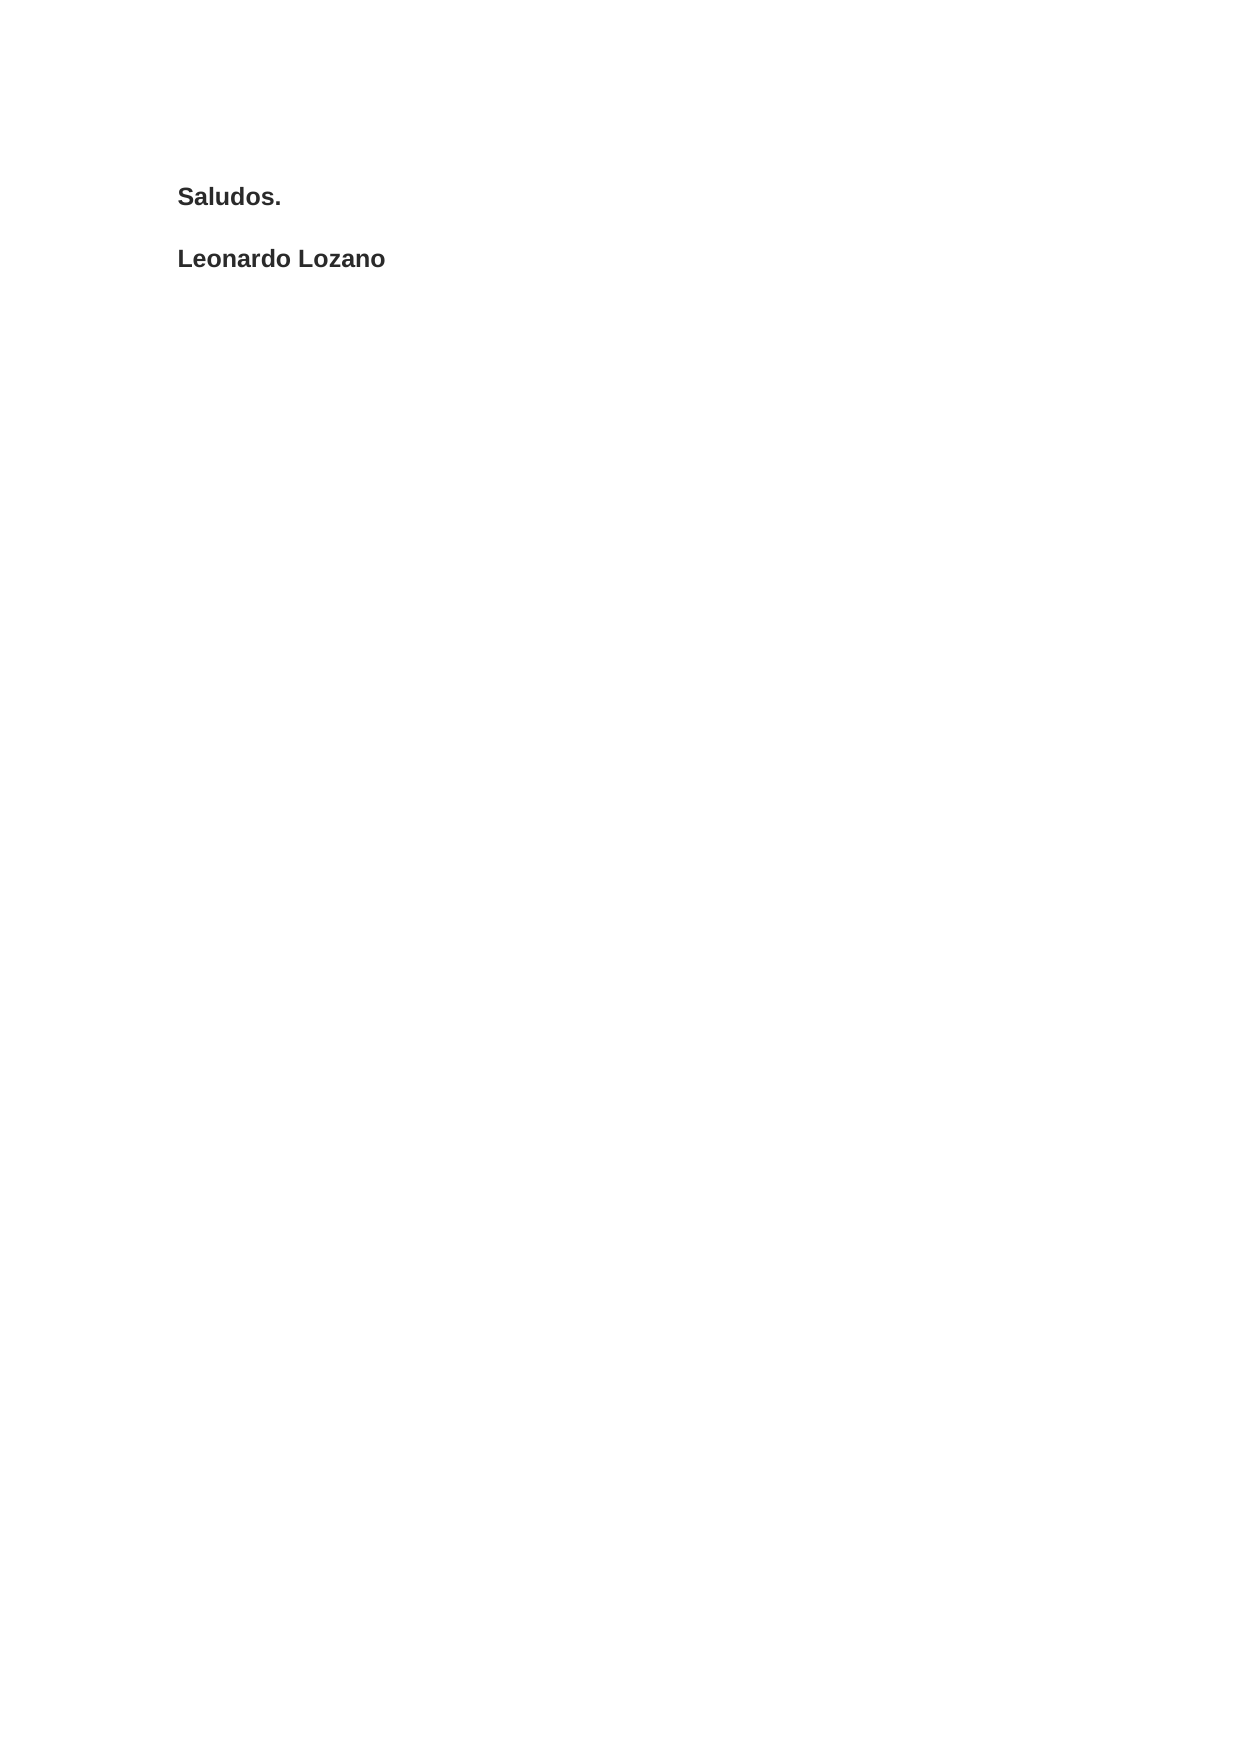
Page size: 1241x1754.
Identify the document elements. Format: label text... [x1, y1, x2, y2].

text Saludos. [177, 182, 1063, 210]
text Leonardo Lozano [177, 244, 1063, 273]
